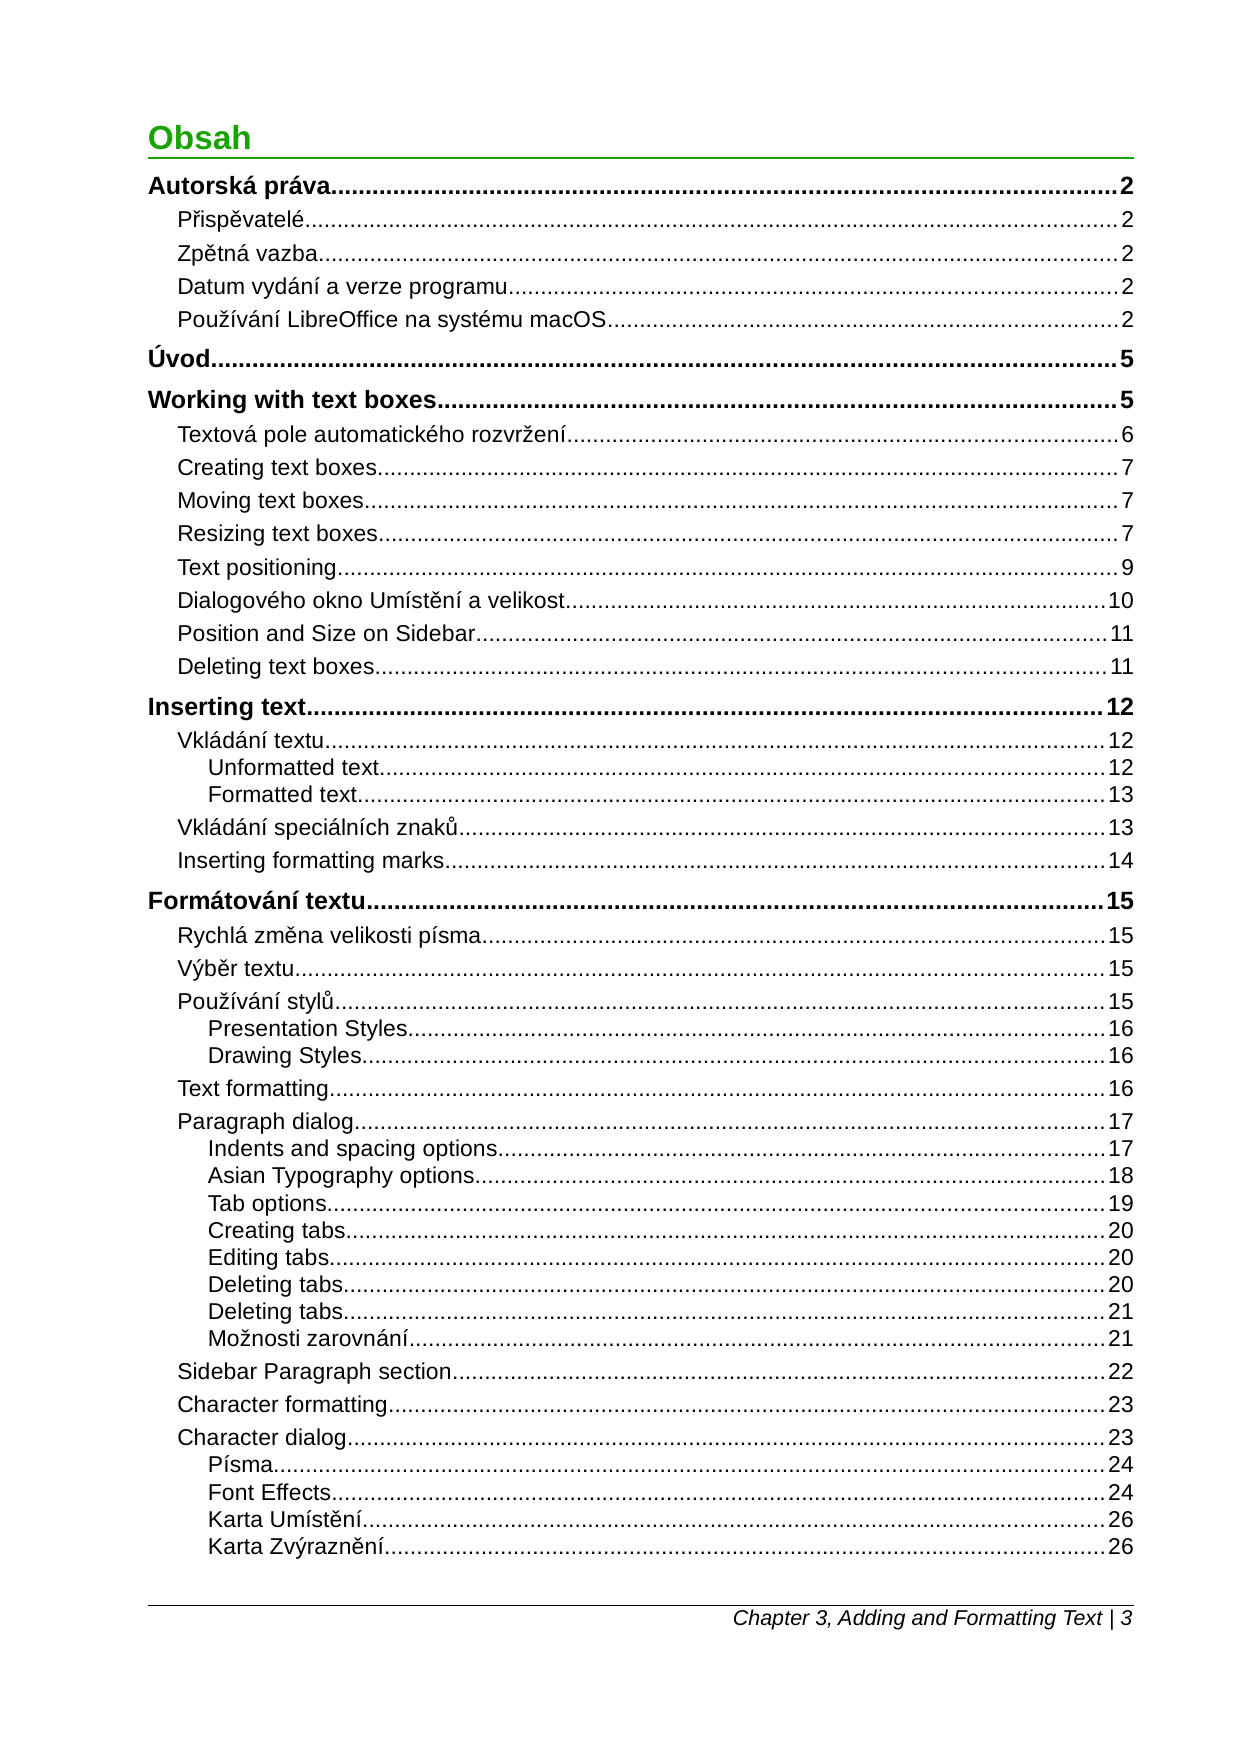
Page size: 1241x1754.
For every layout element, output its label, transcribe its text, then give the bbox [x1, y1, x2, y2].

text Karta Umístění 26 [208, 1505, 1134, 1532]
text Working with text boxes 5 [148, 385, 1134, 414]
text Vkládání speciálních znaků 13 [177, 814, 1134, 841]
text Výběr textu 15 [177, 954, 1134, 981]
text Tab options 19 [208, 1189, 1134, 1216]
text Drawing Styles 16 [208, 1041, 1134, 1068]
text Formatted text 13 [208, 781, 1134, 808]
text Přispěvatelé 2 [177, 206, 1134, 233]
text Position and Size on Sidebar 11 [177, 619, 1134, 646]
text Textová pole automatického rozvržení 6 [177, 420, 1134, 447]
text Dialogového okno Umístění a velikost 10 [177, 586, 1134, 613]
text Možnosti zarovnání 21 [208, 1324, 1134, 1351]
text Zpětná vazba 2 [177, 239, 1134, 266]
text Creating text boxes 7 [177, 453, 1134, 481]
text Používání stylů 15 [177, 987, 1134, 1014]
text Inserting formatting marks 14 [177, 847, 1134, 874]
text Rychlá změna velikosti písma 15 [177, 921, 1134, 948]
text Paragraph dialog 17 [177, 1108, 1134, 1135]
text Písma 24 [208, 1451, 1134, 1478]
text Autorská práva 2 [148, 171, 1134, 200]
text Datum vydání a verze programu 2 [177, 272, 1134, 299]
text Asian Typography options 18 [208, 1162, 1134, 1189]
text Character dialog 23 [177, 1424, 1134, 1451]
text Resizing text boxes 7 [177, 520, 1134, 547]
text Unformatted text 12 [208, 753, 1134, 781]
text Presentation Styles 16 [208, 1014, 1134, 1041]
text Font Effects 24 [208, 1478, 1134, 1505]
text Inserting text 12 [148, 691, 1134, 720]
text Deleting tabs 21 [208, 1297, 1134, 1324]
text Karta Zvýraznění 26 [208, 1532, 1134, 1559]
text Indents and spacing options 17 [208, 1135, 1134, 1162]
text Text formatting 16 [177, 1074, 1134, 1102]
text Sidebar Paragraph section 22 [177, 1357, 1134, 1384]
text Character formatting 23 [177, 1391, 1134, 1418]
text Úvod 5 [148, 344, 1134, 373]
text Formátování textu 15 [148, 886, 1134, 915]
text Vkládání textu 12 [177, 726, 1134, 753]
text Editing tabs 20 [208, 1243, 1134, 1270]
subtitle Obsah [148, 118, 1134, 157]
text Používání LibreOffice na systému macOS 2 [177, 305, 1134, 332]
text Moving text boxes 7 [177, 487, 1134, 514]
text Deleting text boxes 11 [177, 652, 1134, 679]
text Deleting tabs 20 [208, 1270, 1134, 1297]
text Text positioning 9 [177, 553, 1134, 580]
text Creating tabs 20 [208, 1216, 1134, 1243]
